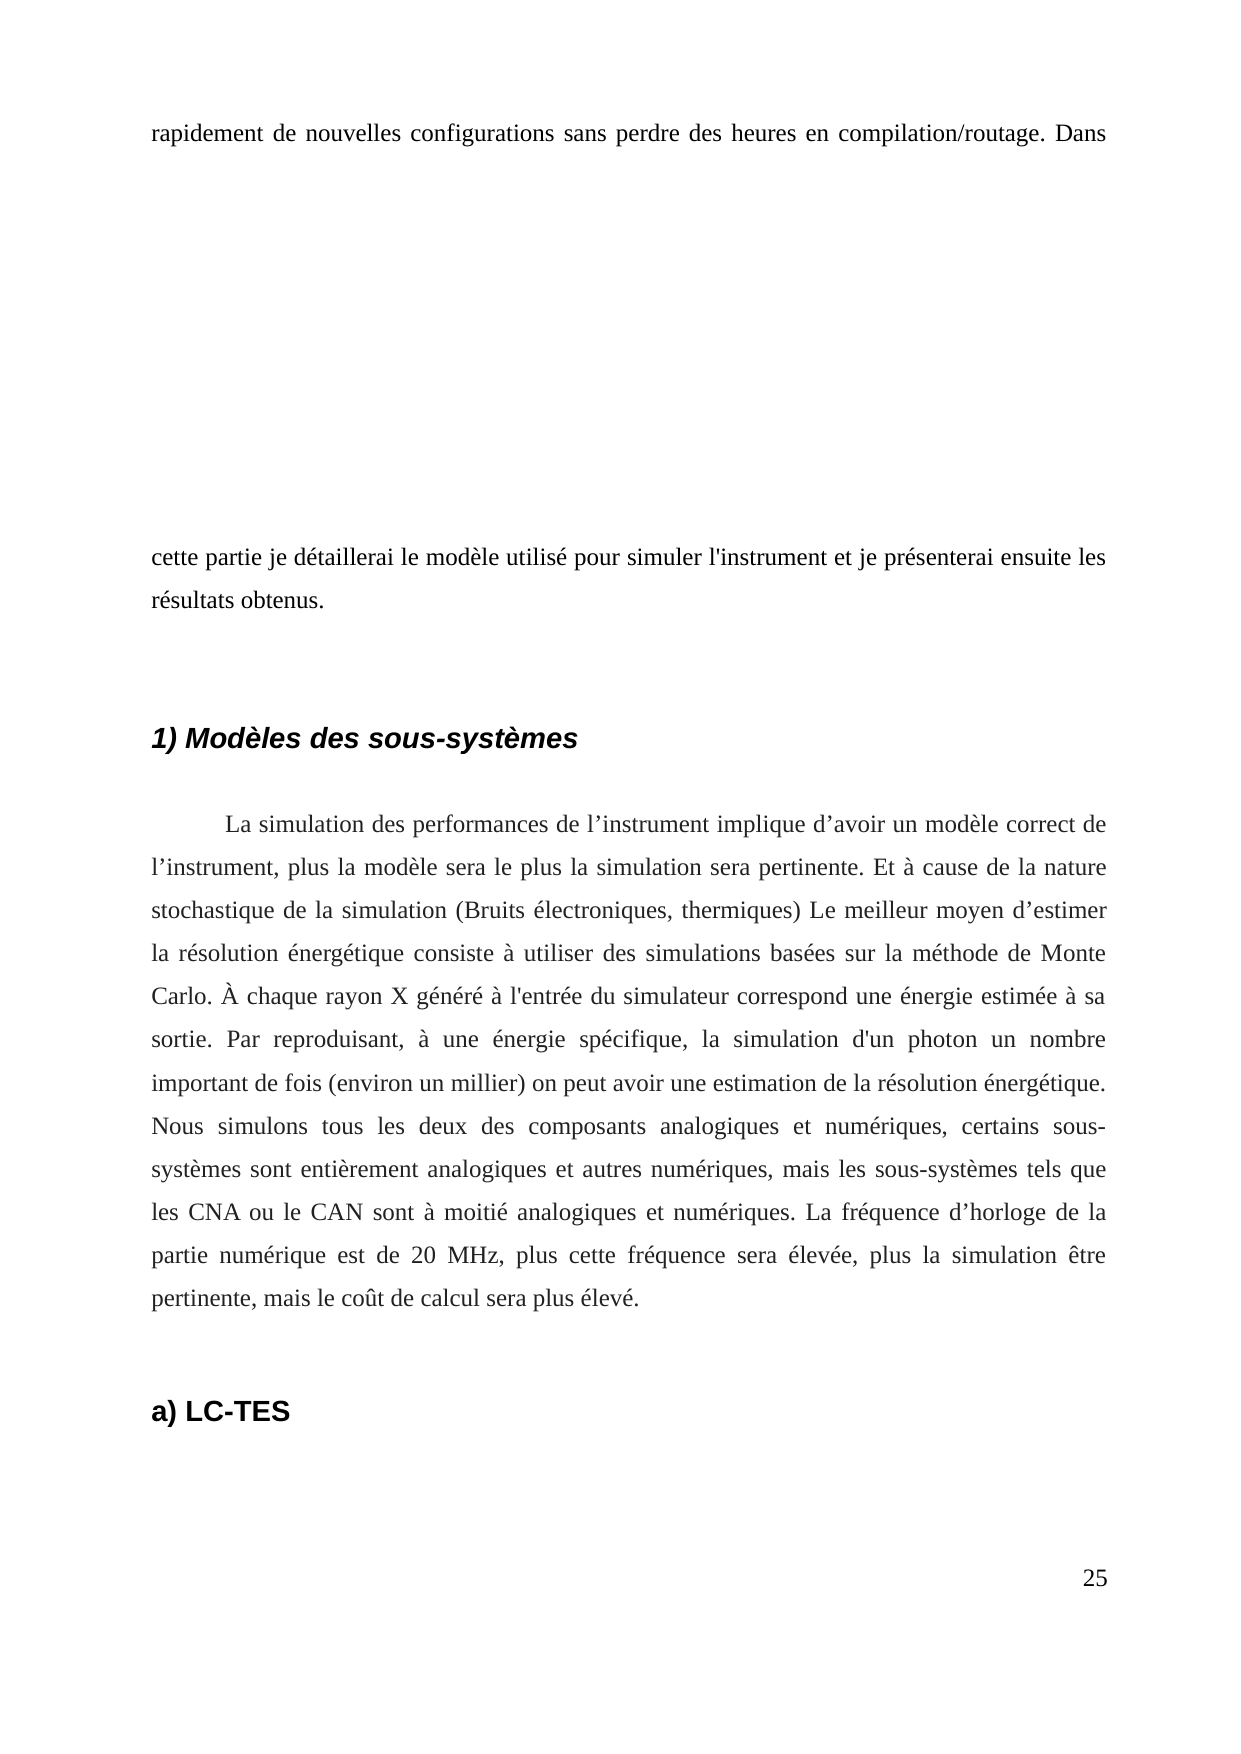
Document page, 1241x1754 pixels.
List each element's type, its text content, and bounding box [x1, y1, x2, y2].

text rapidement de nouvelles configurations sans perdre des heures en compilation/routage. Dans cette partie je détaillerai le modèle utilisé pour simuler l'instrument et je présenterai ensuite les résultats obtenus. [151, 118, 1108, 614]
text La simulation des performances de l’instrument implique d’avoir un modèle correct de l’instrument, plus la modèle sera le plus la simulation sera pertinente. Et à cause de la nature stochastique de la simulation (Bruits électroniques, thermiques) Le meilleur moyen d’estimer la résolution énergétique consiste à utiliser des simulations basées sur la méthode de Monte Carlo. À chaque rayon X généré à l'entrée du simulateur correspond une énergie estimée à sa sortie. Par reproduisant, à une énergie spécifique, la simulation d'un photon un nombre important de fois (environ un millier) on peut avoir une estimation de la résolution énergétique. Nous simulons tous les deux des composants analogiques et numériques, certains sous-systèmes sont entièrement analogiques et autres numériques, mais les sous-systèmes tels que les CNA ou le CAN sont à moitié analogiques et numériques. La fréquence d’horloge de la partie numérique est de 20 MHz, plus cette fréquence sera élevée, plus la simulation être pertinente, mais le coût de calcul sera plus élevé. [151, 809, 1108, 1312]
subtitle 1) Modèles des sous-systèmes [151, 722, 1108, 755]
subtitle a) LC-TES [151, 1394, 1108, 1428]
